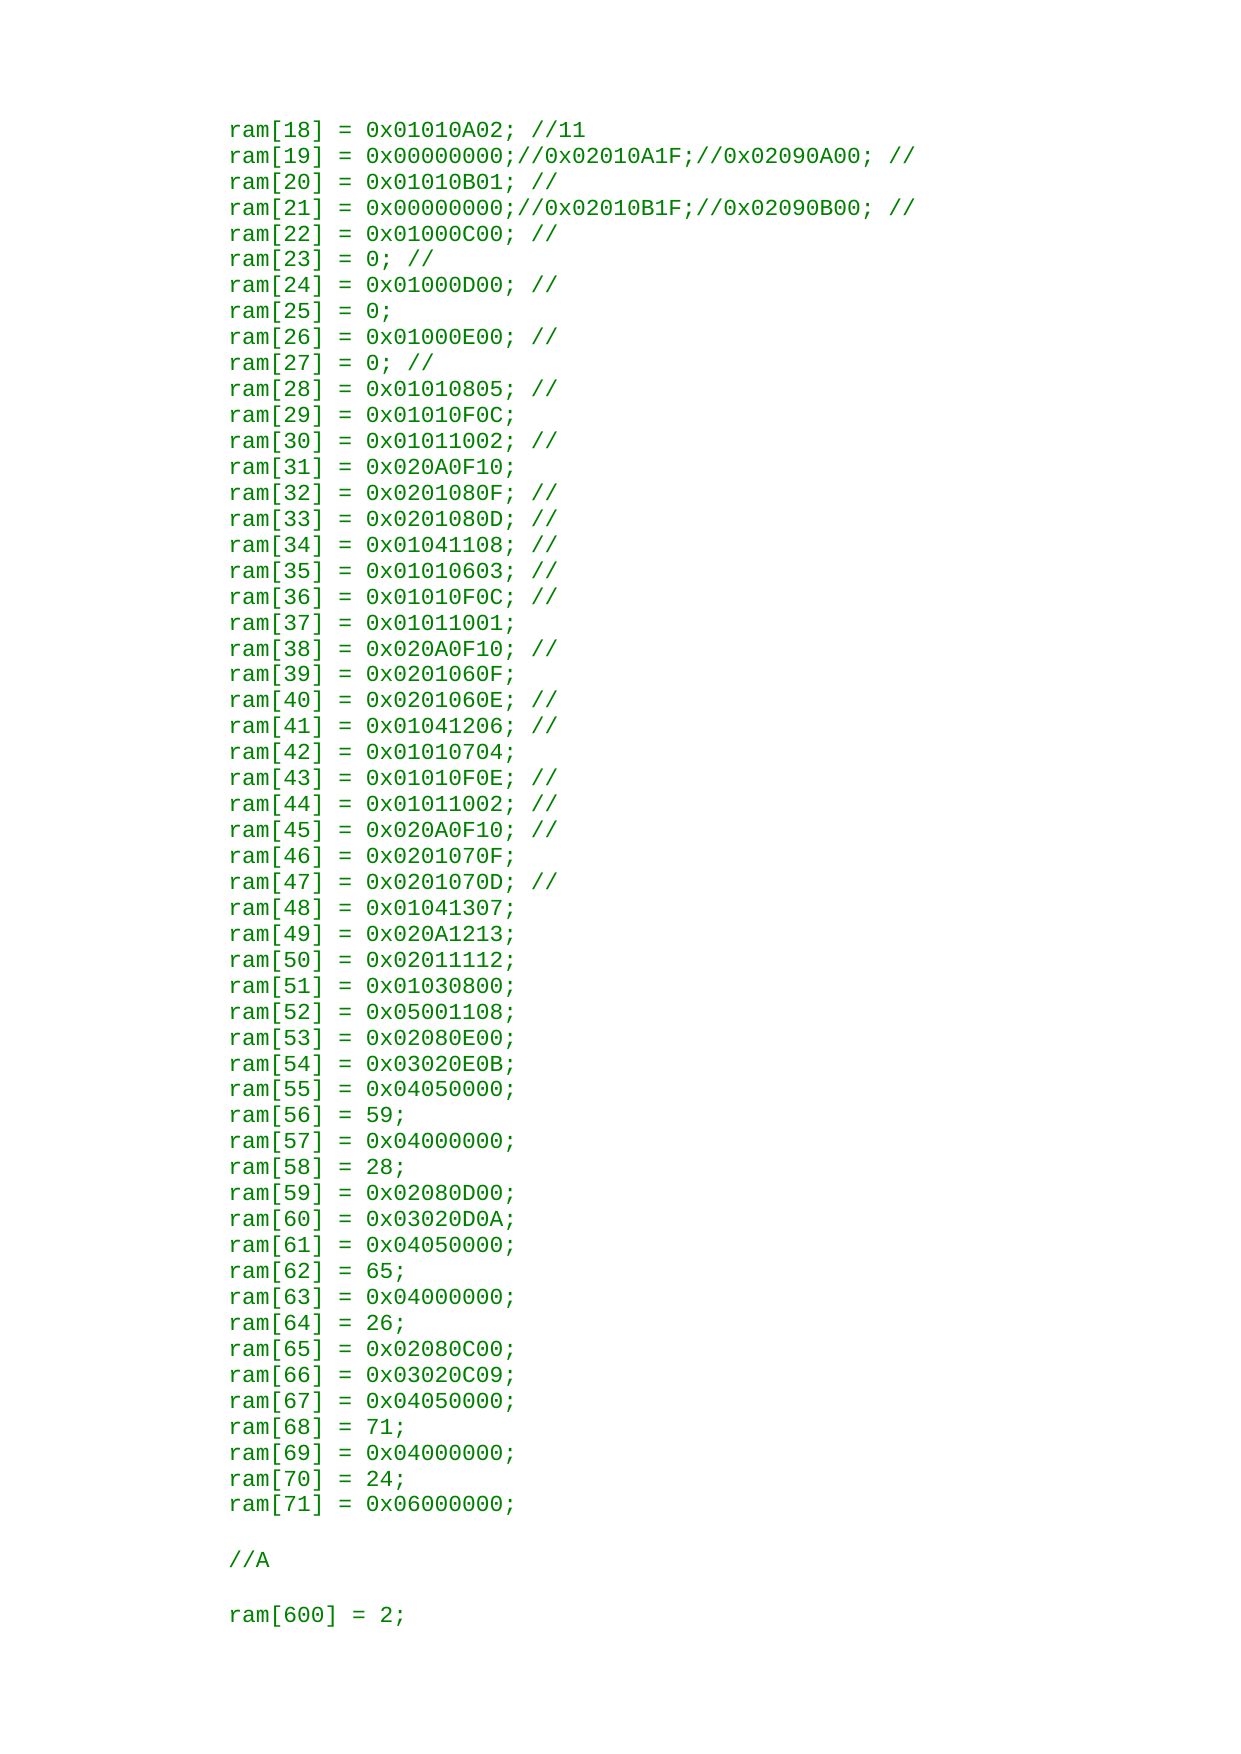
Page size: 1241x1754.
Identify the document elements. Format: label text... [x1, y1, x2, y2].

text ram[29] = 0x01010F0C; [118, 403, 1122, 429]
text ram[38] = 0x020A0F10; // [118, 637, 1122, 663]
text ram[26] = 0x01000E00; // [118, 326, 1122, 352]
text ram[18] = 0x01010A02; //11 [118, 118, 1122, 144]
text ram[24] = 0x01000D00; // [118, 274, 1122, 300]
text ram[71] = 0x06000000; [118, 1493, 1122, 1519]
text ram[33] = 0x0201080D; // [118, 507, 1122, 533]
text ram[31] = 0x020A0F10; [118, 455, 1122, 481]
text ram[56] = 59; [118, 1104, 1122, 1130]
text ram[55] = 0x04050000; [118, 1078, 1122, 1104]
text ram[69] = 0x04000000; [118, 1441, 1122, 1467]
text ram[19] = 0x00000000;//0x02010A1F;//0x02090A00; // [118, 144, 1122, 170]
text ram[35] = 0x01010603; // [118, 559, 1122, 585]
text ram[60] = 0x03020D0A; [118, 1207, 1122, 1233]
text ram[64] = 26; [118, 1311, 1122, 1337]
text ram[42] = 0x01010704; [118, 741, 1122, 767]
text ram[50] = 0x02011112; [118, 948, 1122, 974]
text ram[43] = 0x01010F0E; // [118, 767, 1122, 792]
text ram[39] = 0x0201060F; [118, 663, 1122, 689]
text ram[61] = 0x04050000; [118, 1233, 1122, 1259]
text ram[32] = 0x0201080F; // [118, 481, 1122, 507]
text ram[23] = 0; // [118, 248, 1122, 274]
text ram[37] = 0x01011001; [118, 611, 1122, 637]
text ram[41] = 0x01041206; // [118, 715, 1122, 741]
text ram[68] = 71; [118, 1415, 1122, 1441]
text ram[44] = 0x01011002; // [118, 792, 1122, 818]
text ram[34] = 0x01041108; // [118, 533, 1122, 559]
text ram[46] = 0x0201070F; [118, 844, 1122, 870]
text ram[63] = 0x04000000; [118, 1285, 1122, 1311]
text ram[59] = 0x02080D00; [118, 1182, 1122, 1207]
text ram[40] = 0x0201060E; // [118, 689, 1122, 715]
text ram[28] = 0x01010805; // [118, 377, 1122, 403]
text ram[600] = 2; [118, 1604, 1122, 1629]
text ram[57] = 0x04000000; [118, 1130, 1122, 1156]
text ram[58] = 28; [118, 1156, 1122, 1182]
text ram[70] = 24; [118, 1467, 1122, 1493]
text ram[27] = 0; // [118, 352, 1122, 377]
text ram[51] = 0x01030800; [118, 974, 1122, 1000]
text ram[47] = 0x0201070D; // [118, 870, 1122, 896]
text //A [118, 1548, 1122, 1574]
text ram[66] = 0x03020C09; [118, 1363, 1122, 1389]
text ram[45] = 0x020A0F10; // [118, 818, 1122, 844]
text ram[62] = 65; [118, 1259, 1122, 1285]
text ram[52] = 0x05001108; [118, 1000, 1122, 1026]
text ram[48] = 0x01041307; [118, 896, 1122, 922]
text ram[22] = 0x01000C00; // [118, 222, 1122, 248]
text ram[36] = 0x01010F0C; // [118, 585, 1122, 611]
text ram[21] = 0x00000000;//0x02010B1F;//0x02090B00; // [118, 196, 1122, 222]
text ram[67] = 0x04050000; [118, 1389, 1122, 1415]
text ram[25] = 0; [118, 300, 1122, 326]
text ram[20] = 0x01010B01; // [118, 170, 1122, 196]
text ram[53] = 0x02080E00; [118, 1026, 1122, 1052]
text ram[65] = 0x02080C00; [118, 1337, 1122, 1363]
text ram[54] = 0x03020E0B; [118, 1052, 1122, 1078]
text ram[30] = 0x01011002; // [118, 429, 1122, 455]
text ram[49] = 0x020A1213; [118, 922, 1122, 948]
